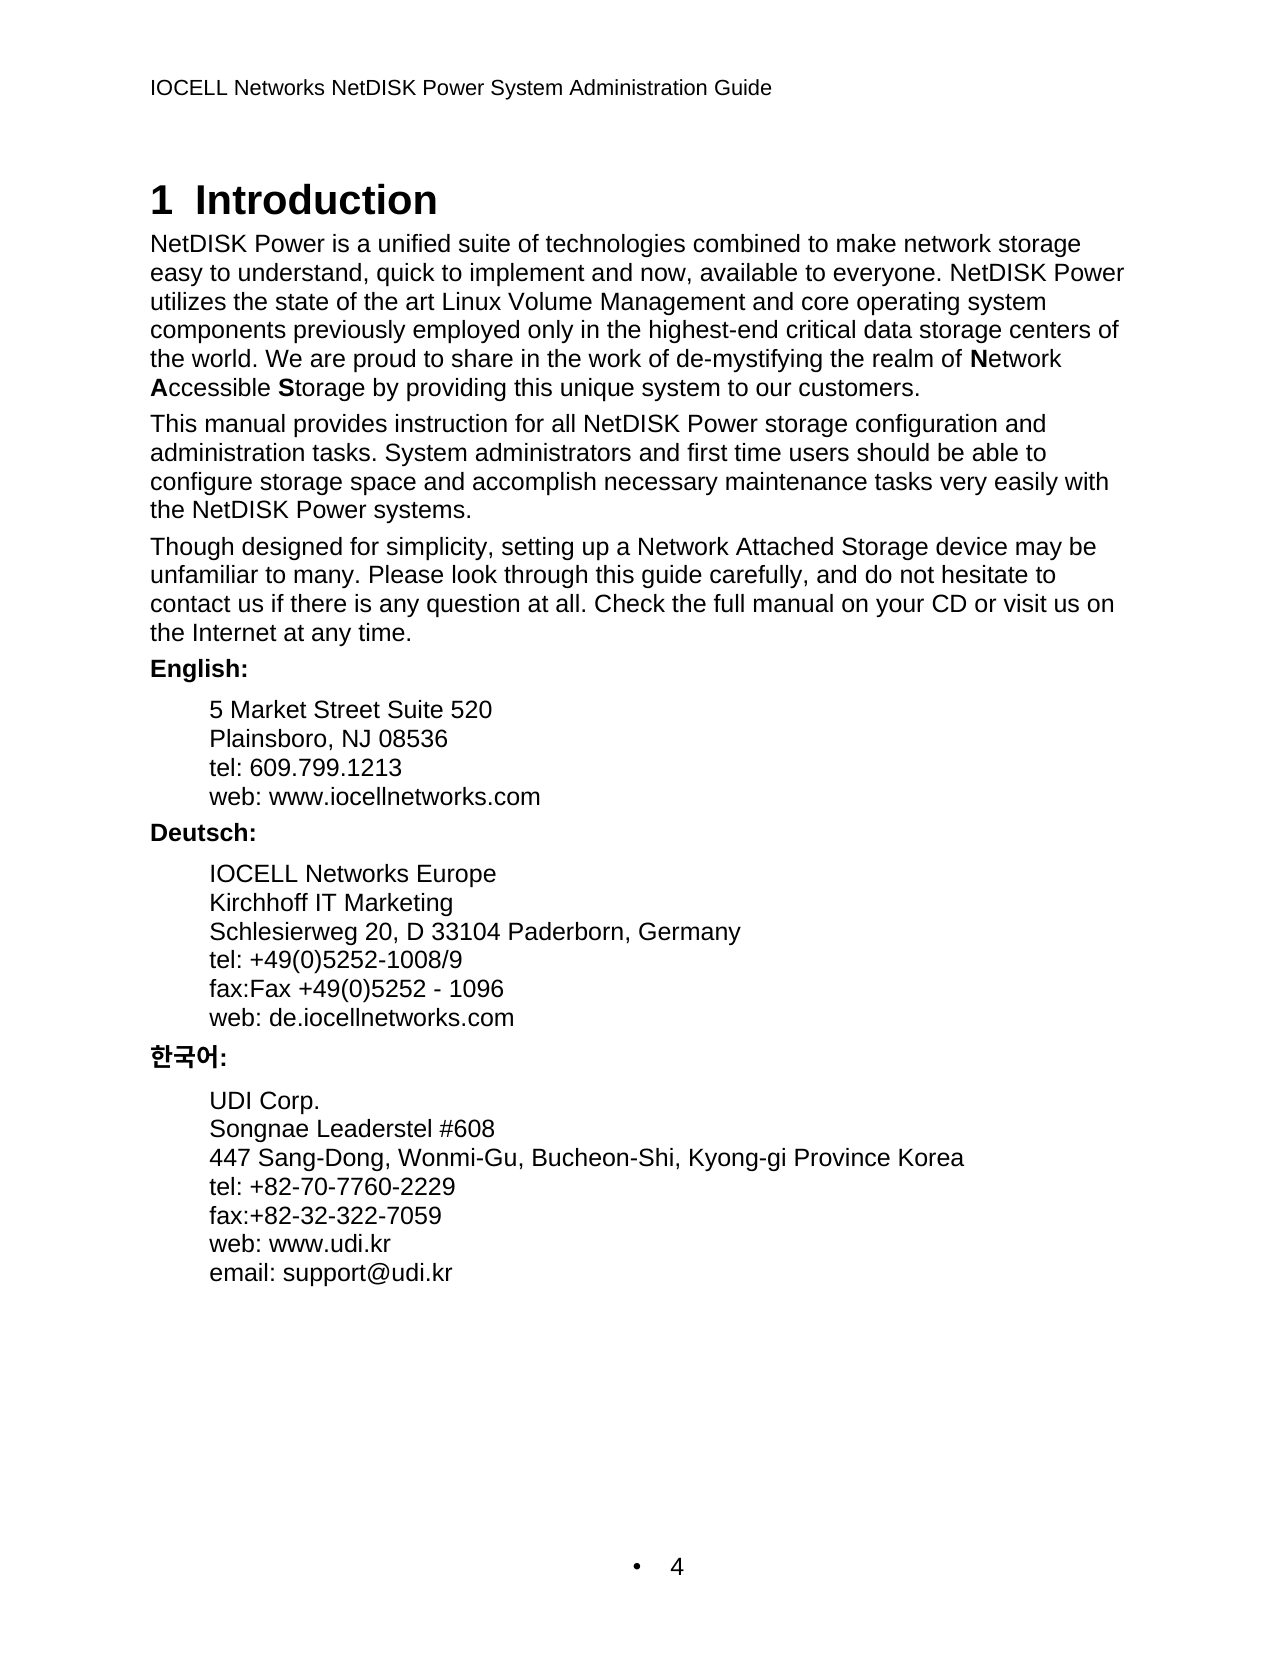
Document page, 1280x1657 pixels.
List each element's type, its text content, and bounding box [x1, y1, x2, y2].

list IOCELL Networks Europe Kirchhoff IT Marketing Schlesierweg 20, D 33104 Paderborn, Germany tel: +49(0)5252-1008/9 fax:Fax +49(0)5252 - 1096 web: de.iocellnetworks.com [209, 859, 1129, 1032]
subtitle Introduction [150, 175, 1129, 223]
text Deutsch: [150, 818, 1129, 847]
text NetDISK Power is a unified suite of technologies combined to make network storage easy to understand, quick to implement and now, available to everyone. NetDISK Power utilizes the state of the art Linux Volume Management and core operating system components previously employed only in the highest-end critical data storage centers of the world. We are proud to share in the work of de-mystifying the realm of Network Accessible Storage by providing this unique system to our customers. [150, 229, 1129, 402]
list 5 Market Street Suite 520 Plainsboro, NJ 08536 tel: 609.799.1213 web: www.iocellnetworks.com [209, 695, 1129, 810]
text English: [150, 654, 1129, 683]
text Though designed for simplicity, setting up a Network Attached Storage device may be unfamiliar to many. Please look through this guide carefully, and do not hesitate to contact us if there is any question at all. Check the full manual on your CD or visit us on the Internet at any time. [150, 532, 1129, 647]
text This manual provides instruction for all NetDISK Power storage configuration and administration tasks. System administrators and first time users should be able to configure storage space and accomplish necessary maintenance tasks very easily with the NetDISK Power systems. [150, 409, 1129, 524]
list UDI Corp. Songnae Leaderstel #608 447 Sang-Dong, Wonmi-Gu, Bucheon-Shi, Kyong-gi Province Korea tel: +82-70-7760-2229 fax:+82-32-322-7059 web: www.udi.kr email: support@udi.kr [209, 1086, 1129, 1287]
text 한국어: [150, 1039, 1129, 1073]
